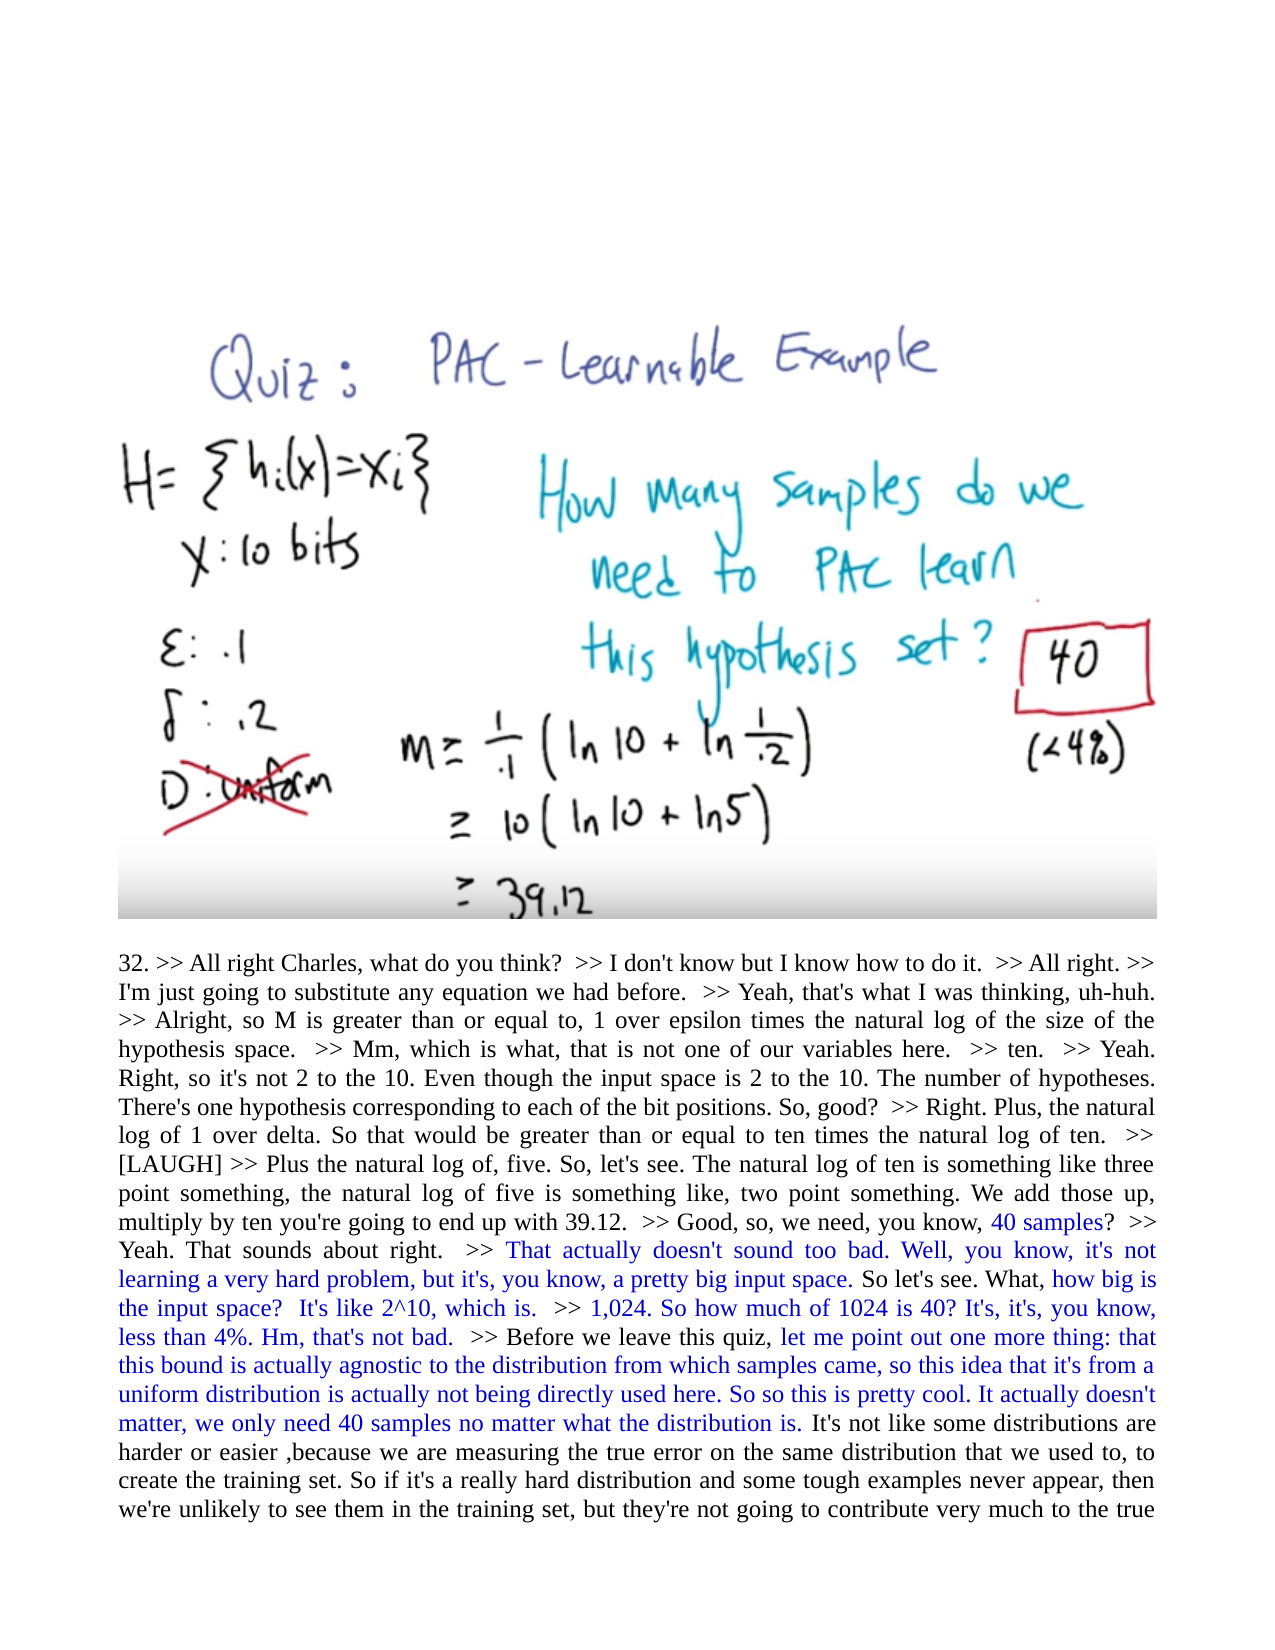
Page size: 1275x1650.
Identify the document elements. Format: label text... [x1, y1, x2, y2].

picture [118, 319, 1157, 919]
text 32. >> All right Charles, what do you think? >> I don't know but I know how to do it. >> All right. >> I'm just going to substitute any equation we had before. >> Yeah, that's what I was thinking, uh-huh. >> Alright, so M is greater than or equal to, 1 over epsilon times the natural log of the size of the hypothesis space. >> Mm, which is what, that is not one of our variables here. >> ten. >> Yeah. Right, so it's not 2 to the 10. Even though the input space is 2 to the 10. The number of hypotheses. There's one hypothesis corresponding to each of the bit positions. So, good? >> Right. Plus, the natural log of 1 over delta. So that would be greater than or equal to ten times the natural log of ten. >> [LAUGH] >> Plus the natural log of, five. So, let's see. The natural log of ten is something like three point something, the natural log of five is something like, two point something. We add those up, multiply by ten you're going to end up with 39.12. >> Good, so, we need, you know, 40 samples? >> Yeah. That sounds about right. >> That actually doesn't sound too bad. Well, you know, it's not learning a very hard problem, but it's, you know, a pretty big input space. So let's see. What, how big is the input space? It's like 2^10, which is. >> 1,024. So how much of 1024 is 40? It's, it's, you know, less than 4%. Hm, that's not bad. >> Before we leave this quiz, let me point out one more thing: that this bound is actually agnostic to the distribution from which samples came, so this idea that it's from a uniform distribution is actually not being directly used here. So so this is pretty cool. It actually doesn't matter, we only need 40 samples no matter what the distribution is. It's not like some distributions are harder or easier ,because we are measuring the true error on the same distribution that we used to, to create the training set. So if it's a really hard distribution and some tough examples never appear, then we're unlikely to see them in the training set, but they're not going to contribute very much to the true [118, 948, 1157, 1523]
